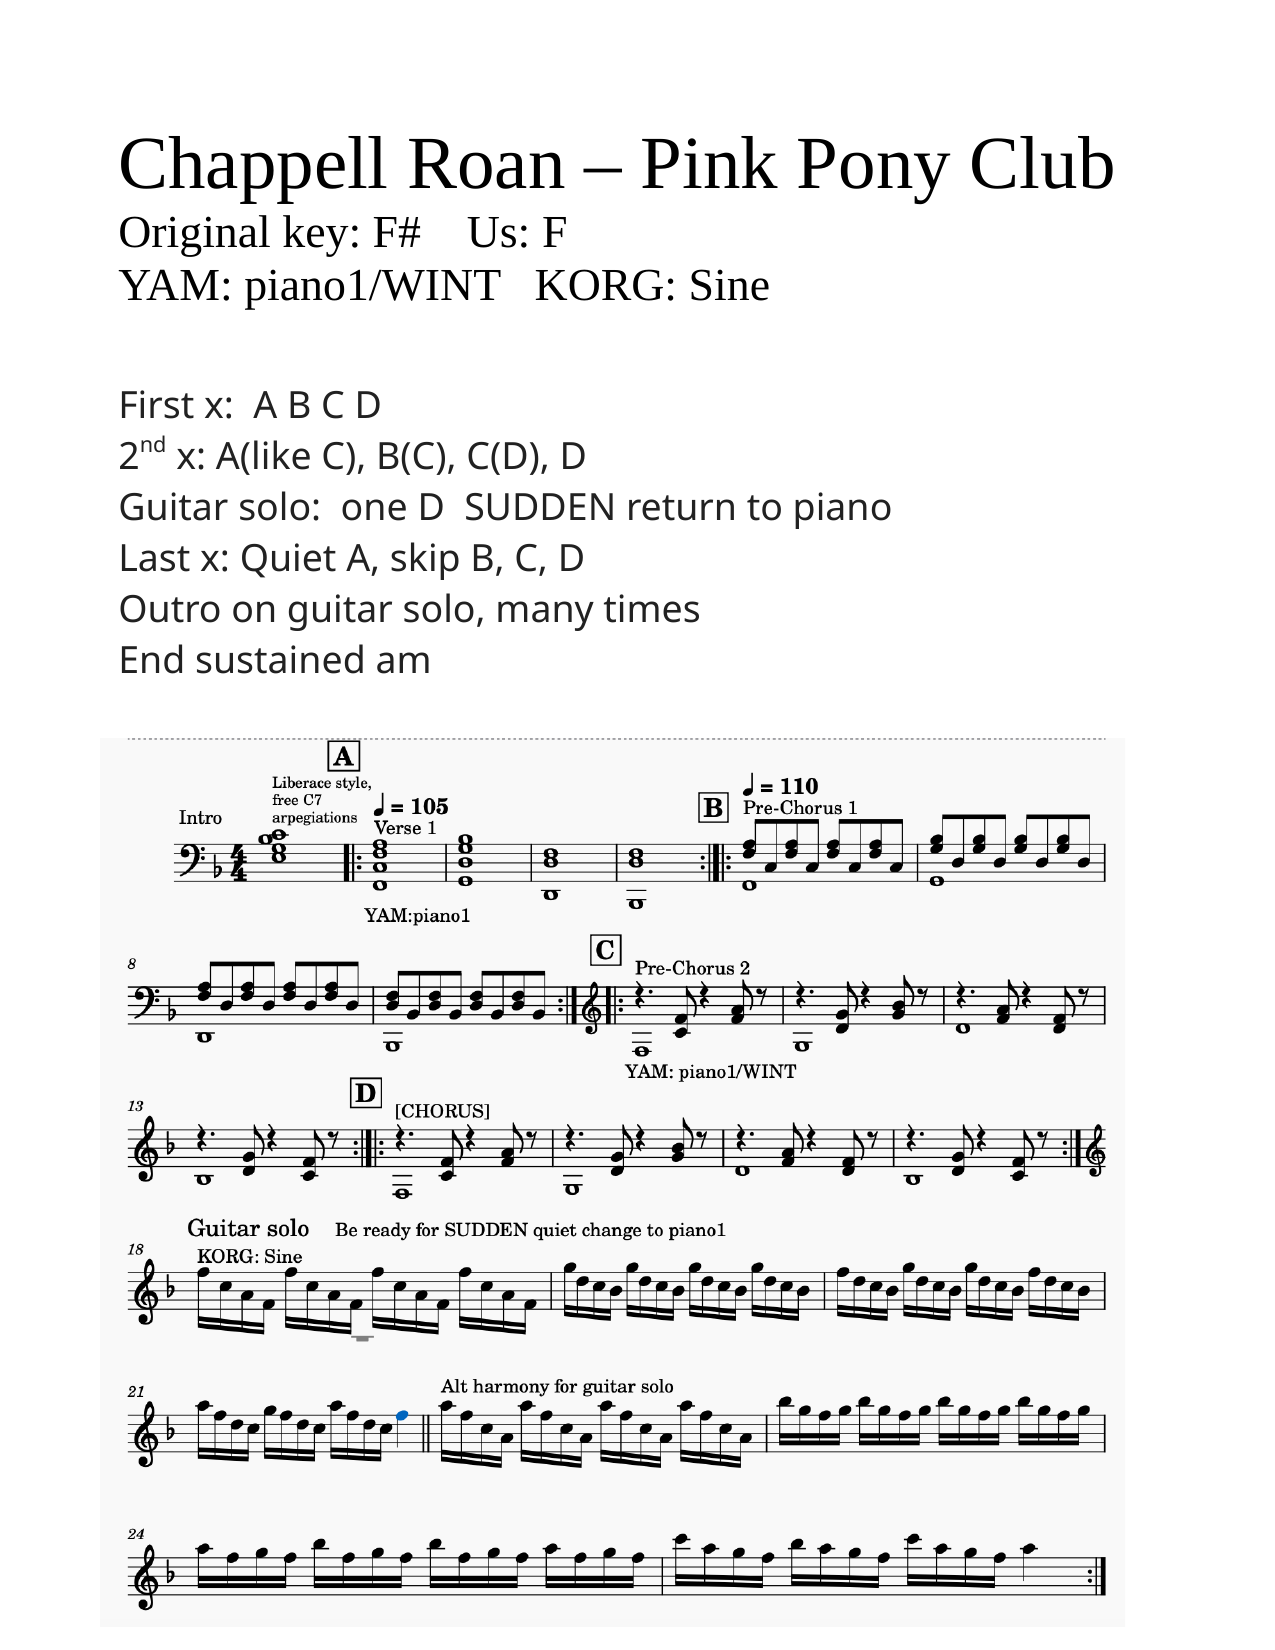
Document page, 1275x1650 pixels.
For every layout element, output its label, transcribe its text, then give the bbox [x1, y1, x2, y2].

picture [100, 738, 1125, 1627]
text Guitar solo: one D SUDDEN return to piano [118, 480, 1157, 531]
text Original key: F# Us: F [118, 204, 1157, 257]
text First x: A B C D [118, 378, 1157, 429]
text Last x: Quiet A, skip B, C, D [118, 531, 1157, 582]
text Chappell Roan – Pink Pony Club [118, 118, 1157, 204]
text Outro on guitar solo, many times [118, 582, 1157, 633]
text YAM: piano1/WINT KORG: Sine [118, 257, 1157, 310]
text End sustained am [118, 633, 1157, 684]
text 2nd x: A(like C), B(C), C(D), D [118, 429, 1157, 480]
